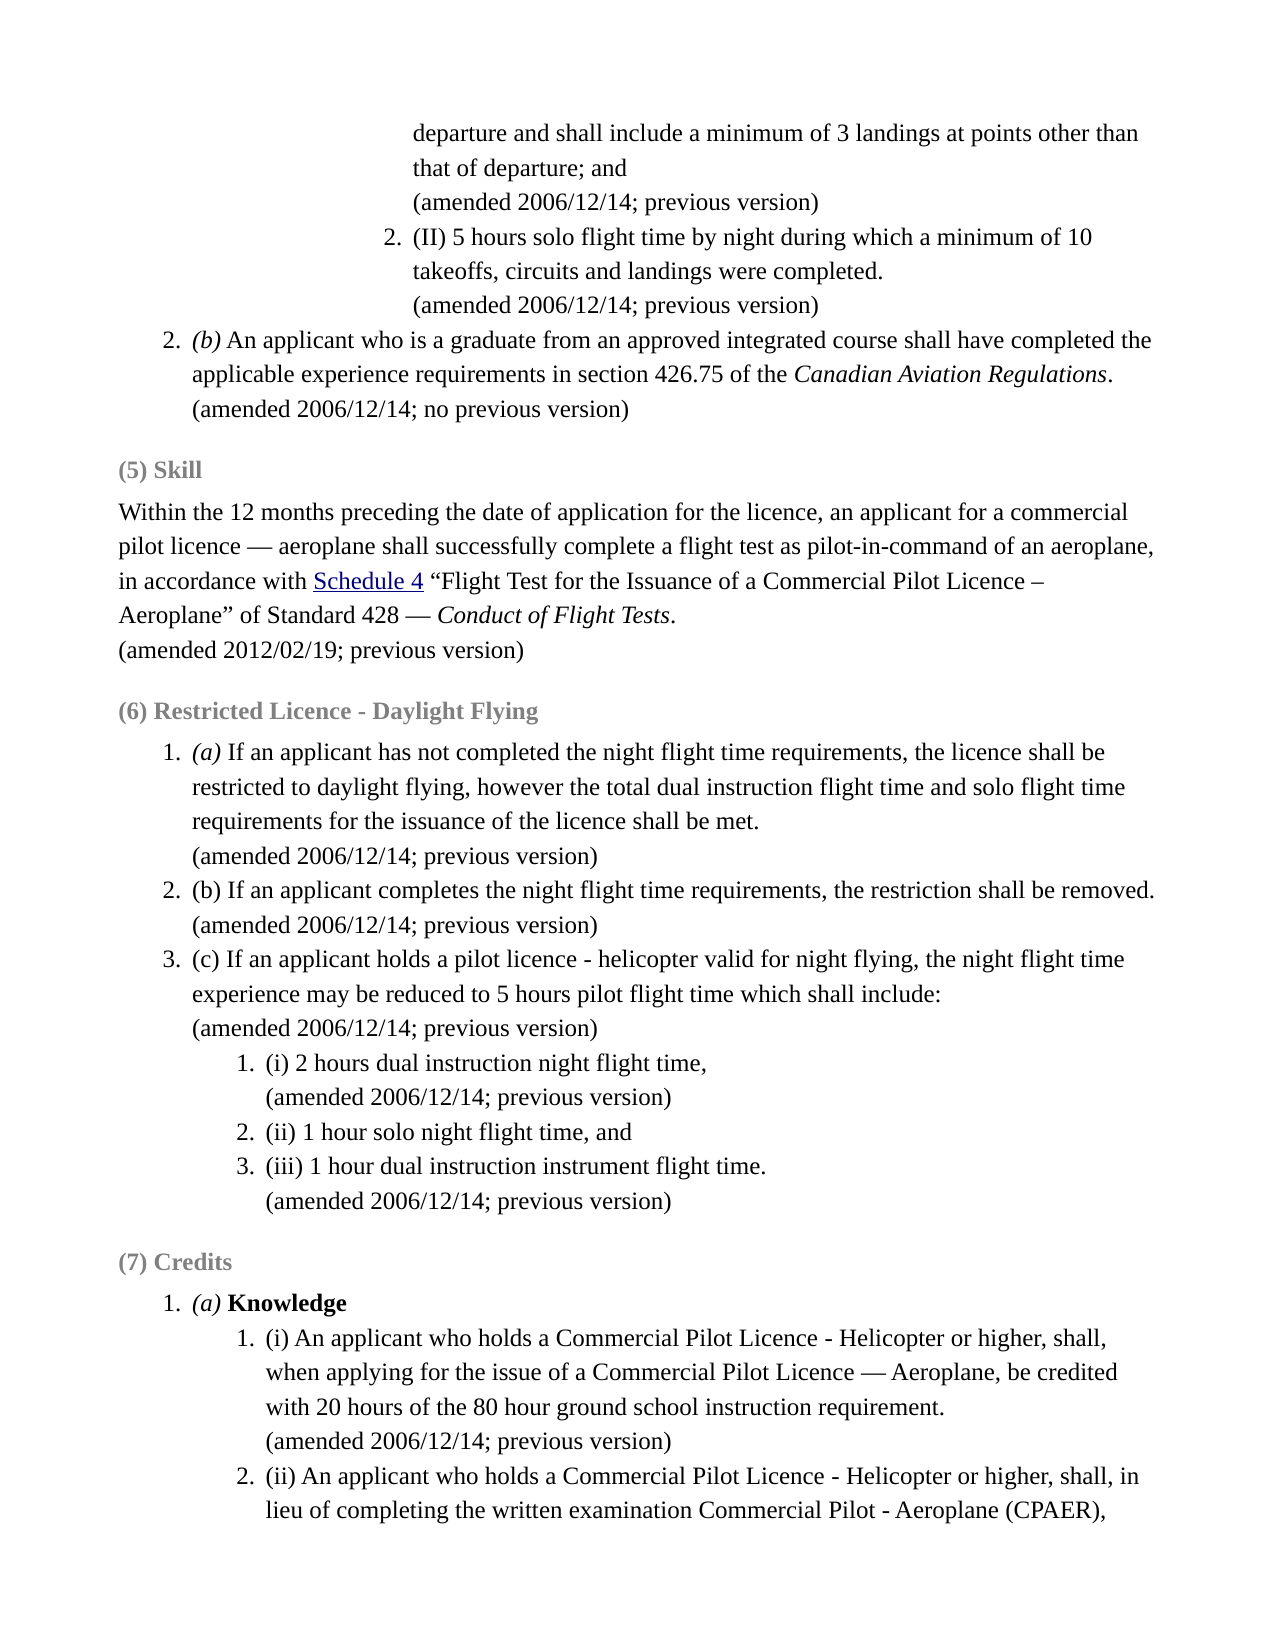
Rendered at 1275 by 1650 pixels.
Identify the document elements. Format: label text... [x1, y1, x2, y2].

subtitle (7) Credits [118, 1247, 1157, 1276]
list (b) If an applicant completes the night flight time requirements, the restriction shall be removed. (amended 2006/12/14; previous version) [162, 875, 1157, 939]
subtitle (6) Restricted Licence - Daylight Flying [118, 696, 1157, 725]
text Within the 12 months preceding the date of application for the licence, an applicant for a commercial pilot licence — aeroplane shall successfully complete a flight test as pilot-in-command of an aeroplane, in accordance with Schedule 4 “Flight Test for the Issuance of a Commercial Pilot Licence – Aeroplane” of Standard 428 — Conduct of Flight Tests. (amended 2012/02/19; previous version) [118, 497, 1157, 663]
list (i) 2 hours dual instruction night flight time, (amended 2006/12/14; previous version) [236, 1048, 1157, 1111]
list (b) An applicant who is a graduate from an approved integrated course shall have completed the applicable experience requirements in section 426.75 of the Canadian Aviation Regulations. (amended 2006/12/14; no previous version) [162, 325, 1157, 423]
list (i) An applicant who holds a Commercial Pilot Licence - Helicopter or higher, shall, when applying for the issue of a Commercial Pilot Licence — Aeroplane, be credited with 20 hours of the 80 hour ground school instruction requirement. (amended 2006/12/14; previous version) [236, 1323, 1157, 1455]
list (iii) 1 hour dual instruction instrument flight time. (amended 2006/12/14; previous version) [236, 1151, 1157, 1214]
list departure and shall include a minimum of 3 landings at points other than that of departure; and (amended 2006/12/14; previous version) [383, 118, 1157, 216]
list (ii) An applicant who holds a Commercial Pilot Licence - Helicopter or higher, shall, in lieu of completing the written examination Commercial Pilot - Aeroplane (CPAER), [236, 1461, 1157, 1524]
list (a) If an applicant has not completed the night flight time requirements, the licence shall be restricted to daylight flying, however the total dual instruction flight time and solo flight time requirements for the issuance of the licence shall be met. (amended 2006/12/14; previous version) [162, 737, 1157, 870]
subtitle (5) Skill [118, 456, 1157, 484]
list (ii) 1 hour solo night flight time, and [236, 1117, 1157, 1146]
list (II) 5 hours solo flight time by night during which a minimum of 10 takeoffs, circuits and landings were completed. (amended 2006/12/14; previous version) [383, 222, 1157, 319]
list (a) Knowledge [162, 1288, 1157, 1317]
list (c) If an applicant holds a pilot licence - helicopter valid for night flying, the night flight time experience may be reduced to 5 hours pilot flight time which shall include: (amended 2006/12/14; previous version) [162, 944, 1157, 1042]
